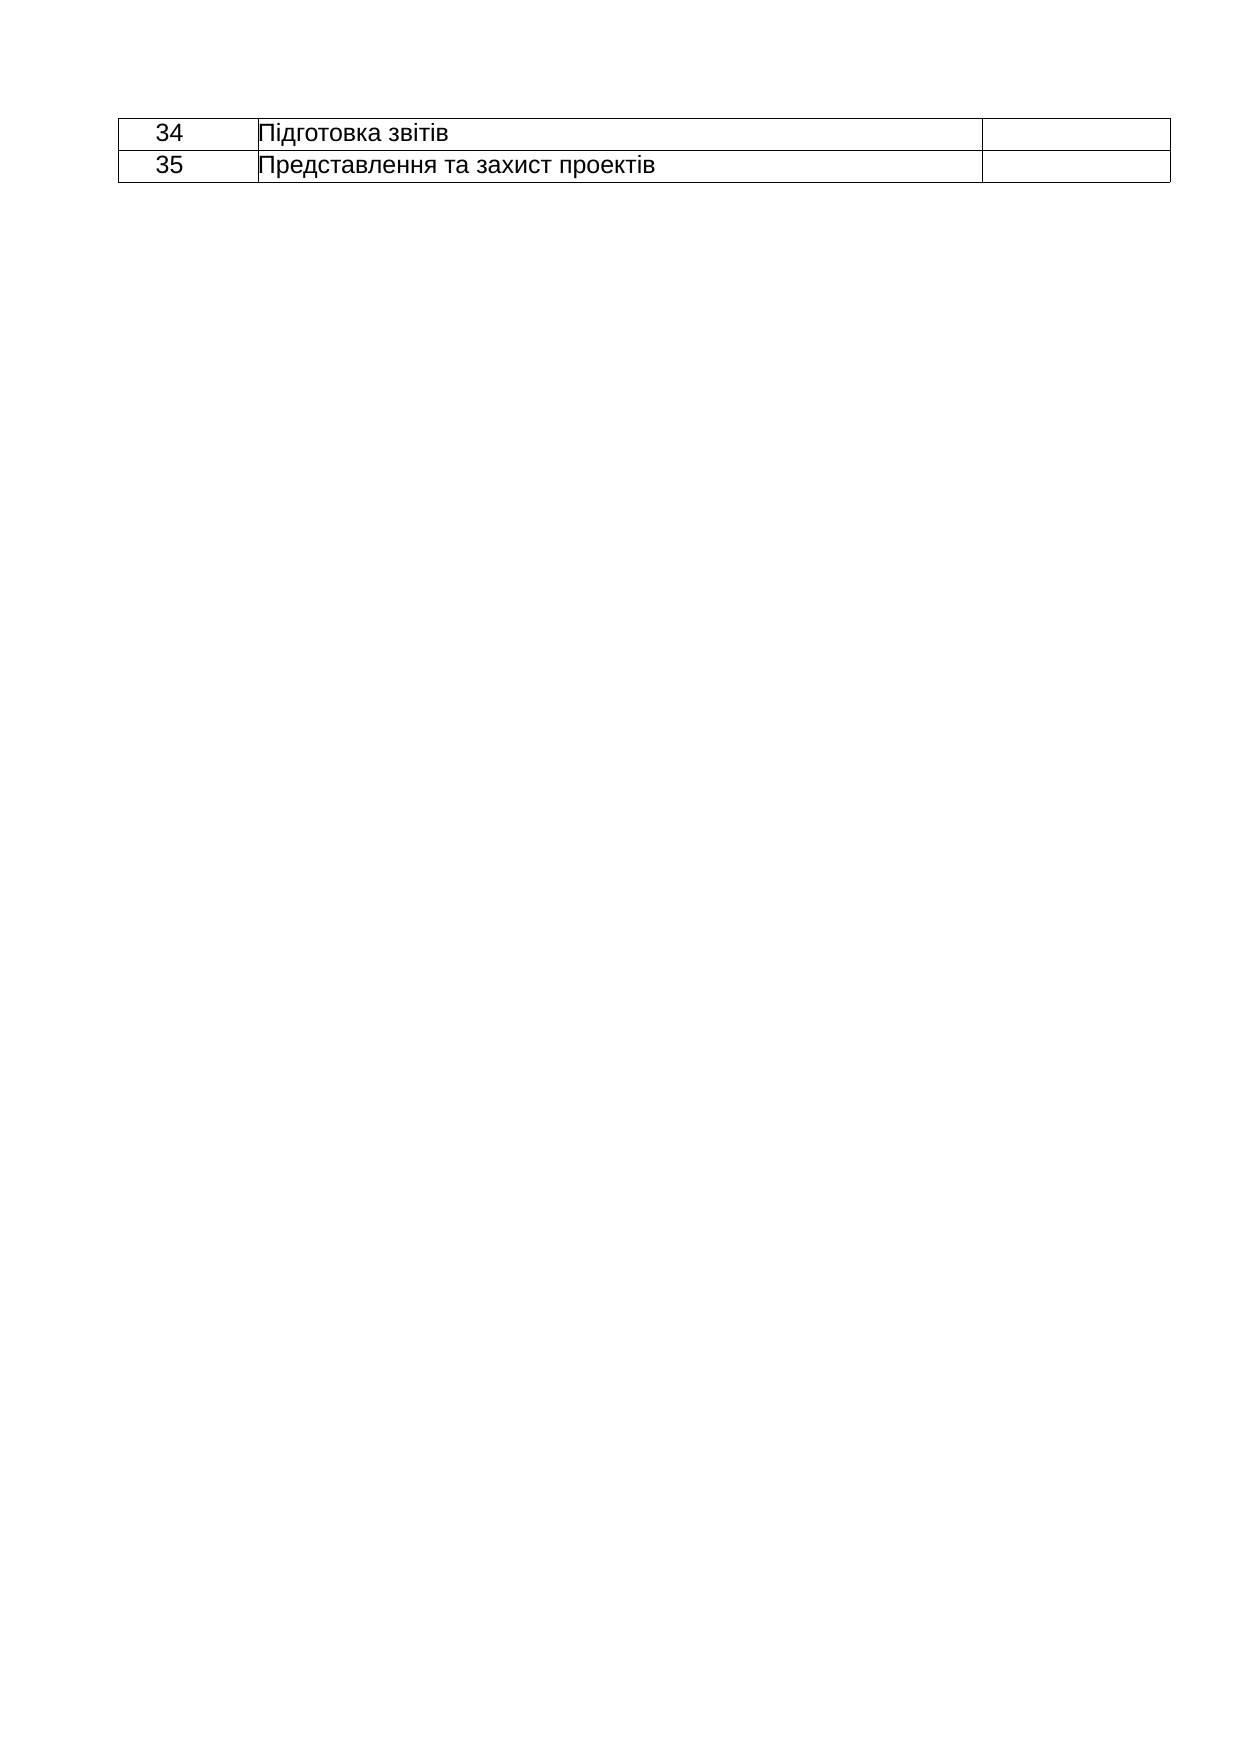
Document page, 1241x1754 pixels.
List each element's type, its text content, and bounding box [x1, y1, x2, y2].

table_cell 34 [119, 119, 188, 150]
table_cell [983, 151, 1076, 182]
table_cell [188, 119, 258, 150]
table_cell 35 [119, 151, 188, 182]
table_cell Представлення та захист проектів [259, 151, 982, 182]
table_cell Підготовка звітів [259, 119, 982, 150]
table_cell [188, 151, 258, 182]
table_cell [983, 119, 1076, 150]
table_cell [1076, 151, 1170, 182]
table_cell [1076, 119, 1170, 150]
